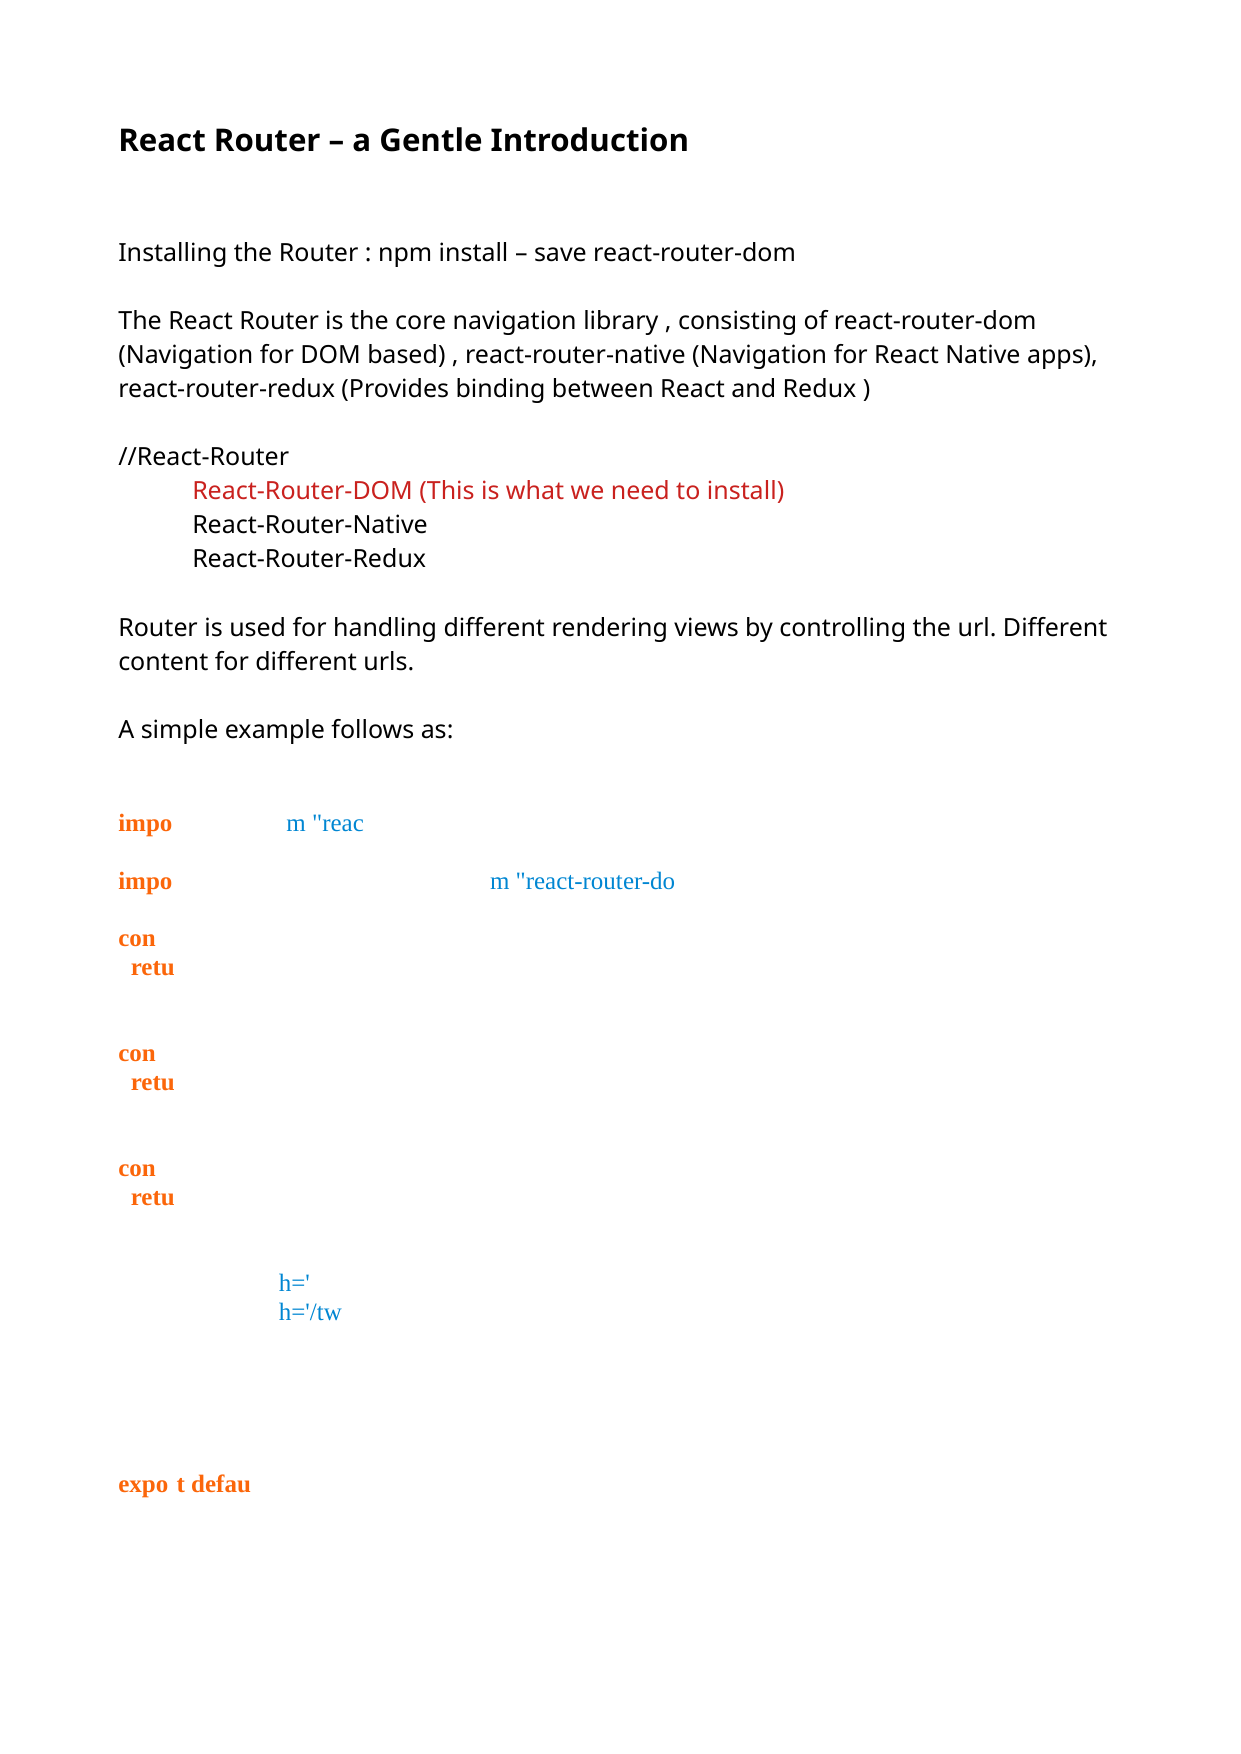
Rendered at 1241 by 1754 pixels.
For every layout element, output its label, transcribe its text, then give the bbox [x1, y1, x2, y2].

text React-Router-DOM (This is what we need to install) [118, 473, 1122, 507]
text React-Router-Redux [118, 541, 1122, 575]
text <BrowserRouter> [118, 1211, 1122, 1239]
text const App = () => { [118, 1153, 1122, 1182]
text The React Router is the core navigation library , consisting of react-router-dom (Navigation for DOM based) , react-router-native (Navigation for React Native apps), [118, 303, 1122, 371]
text return <div>Page One</div>; [118, 952, 1122, 981]
text Router is used for handling different rendering views by controlling the url. Different content for different urls. [118, 609, 1122, 677]
text Installing the Router : npm install – save react-router-dom [118, 234, 1122, 269]
text export default App; [118, 1469, 1122, 1498]
text }; [118, 1412, 1122, 1441]
text </BrowserRouter> [118, 1354, 1122, 1383]
text </div> [118, 1326, 1122, 1354]
text import React from "react"; [118, 808, 1122, 837]
text //React-Router [118, 405, 1122, 473]
text react-router-redux (Provides binding between React and Redux ) [118, 371, 1122, 405]
text <div> [118, 1239, 1122, 1268]
text }; [118, 981, 1122, 1009]
text React-Router-Native [118, 507, 1122, 541]
text <Route path='/two' exact component={PageTwo} /> [118, 1297, 1122, 1326]
text <Route path='/' exact component={PageOne} /> [118, 1268, 1122, 1297]
text A simple example follows as: [118, 711, 1122, 746]
text return ( [118, 1182, 1122, 1211]
text return <div>Page Two</div>; [118, 1067, 1122, 1096]
text const PageTwo = () => { [118, 1038, 1122, 1067]
text import { BrowserRouter, Route } from "react-router-dom"; [118, 866, 1122, 894]
text }; [118, 1096, 1122, 1124]
text ); [118, 1383, 1122, 1412]
text const PageOne = () => { [118, 923, 1122, 952]
text React Router – a Gentle Introduction [118, 118, 1122, 161]
